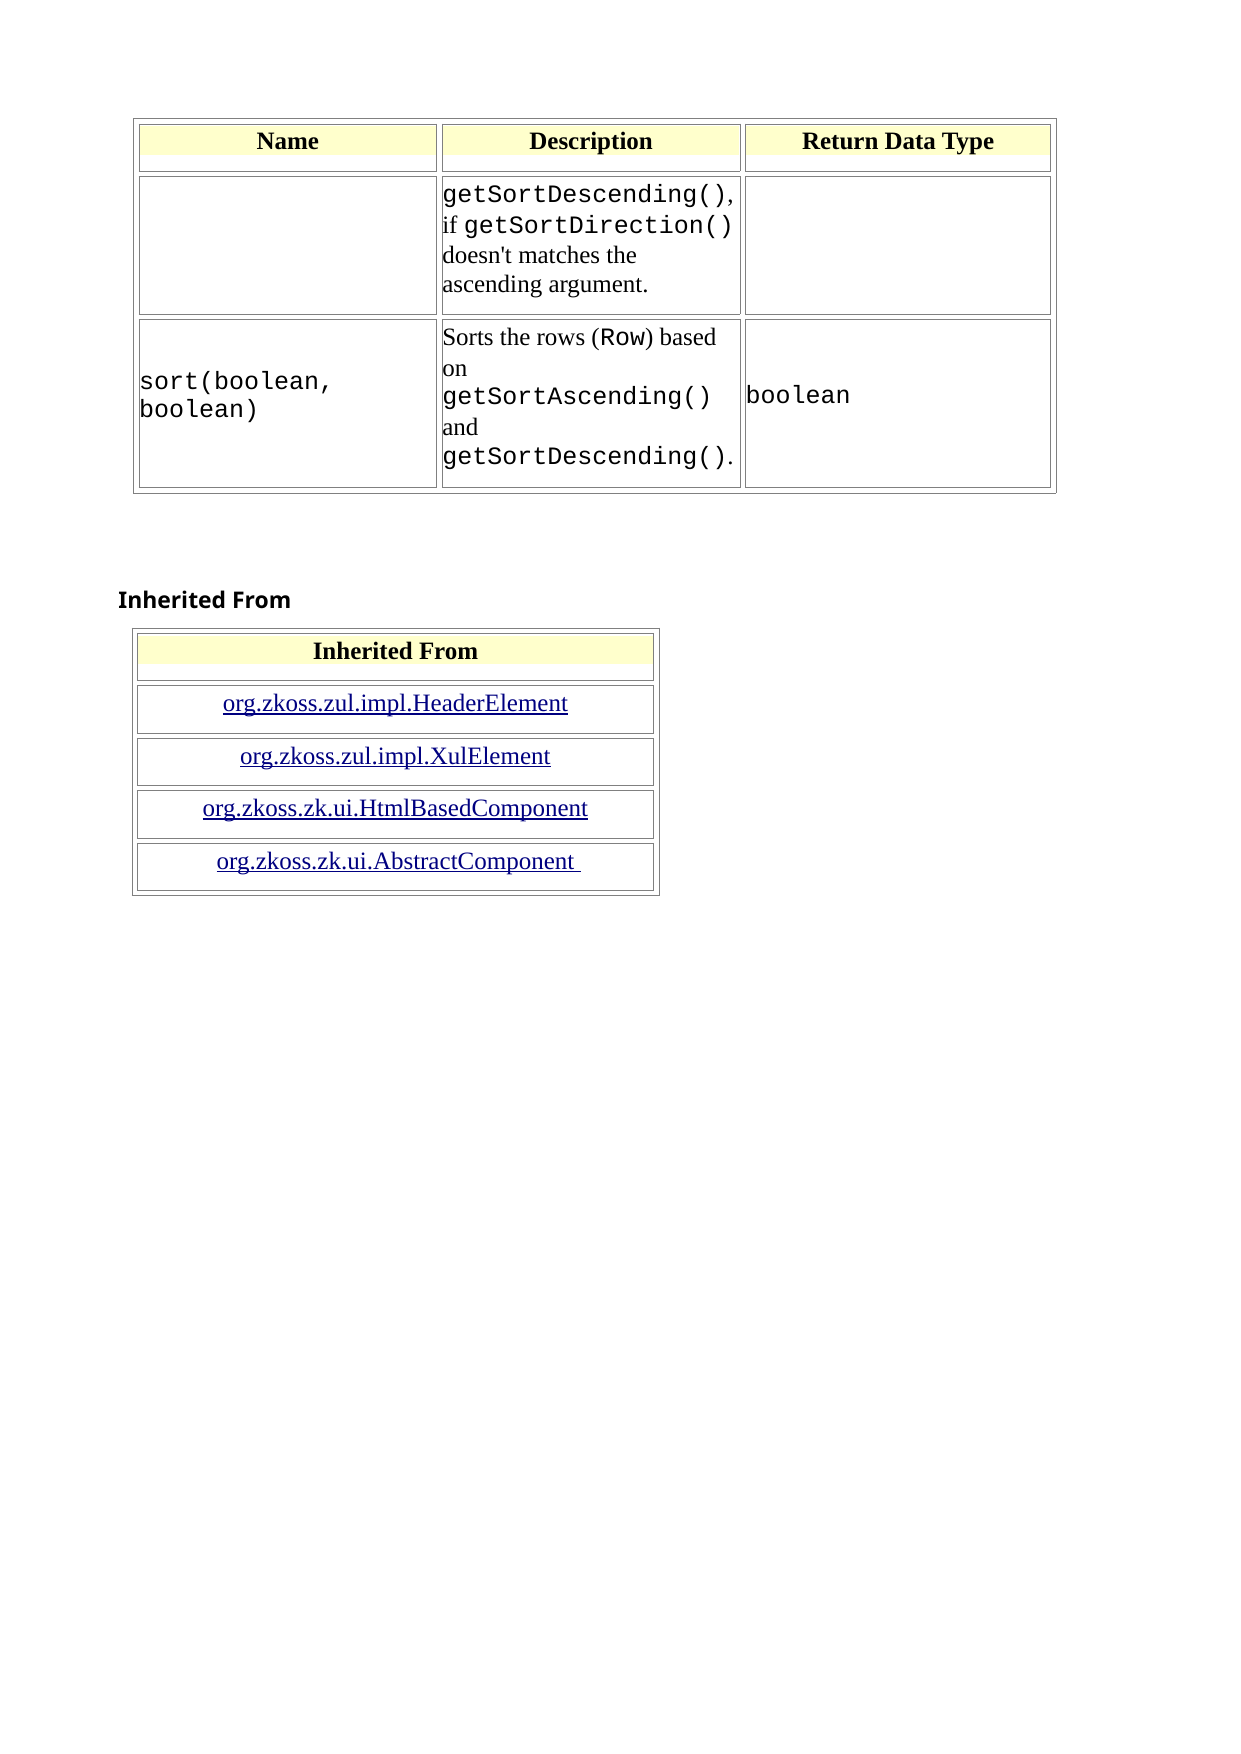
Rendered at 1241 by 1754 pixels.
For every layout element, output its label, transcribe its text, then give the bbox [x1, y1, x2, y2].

table_header Name [136, 119, 439, 171]
table_cell boolean [743, 314, 1053, 487]
table_header Description [439, 119, 742, 171]
table_cell org.zkoss.zul.impl.HeaderElement [134, 680, 656, 732]
table_cell org.zkoss.zul.impl.XulElement [134, 733, 656, 785]
table_cell [136, 171, 439, 313]
table_header Inherited From [134, 629, 656, 680]
table_cell Sorts the rows (Row) based on getSortAscending() and getSortDescending(). [439, 314, 742, 487]
table_header Return Data Type [743, 119, 1053, 171]
table_cell [743, 171, 1053, 313]
table_cell sort(boolean, boolean) [136, 314, 439, 487]
table_cell org.zkoss.zk.ui.HtmlBasedComponent [134, 785, 656, 837]
table_cell getSortDescending(), if getSortDirection() doesn't matches the ascending argument. [439, 171, 742, 313]
table_cell org.zkoss.zk.ui.AbstractComponent [134, 838, 656, 890]
subtitle Inherited From [118, 584, 1122, 615]
